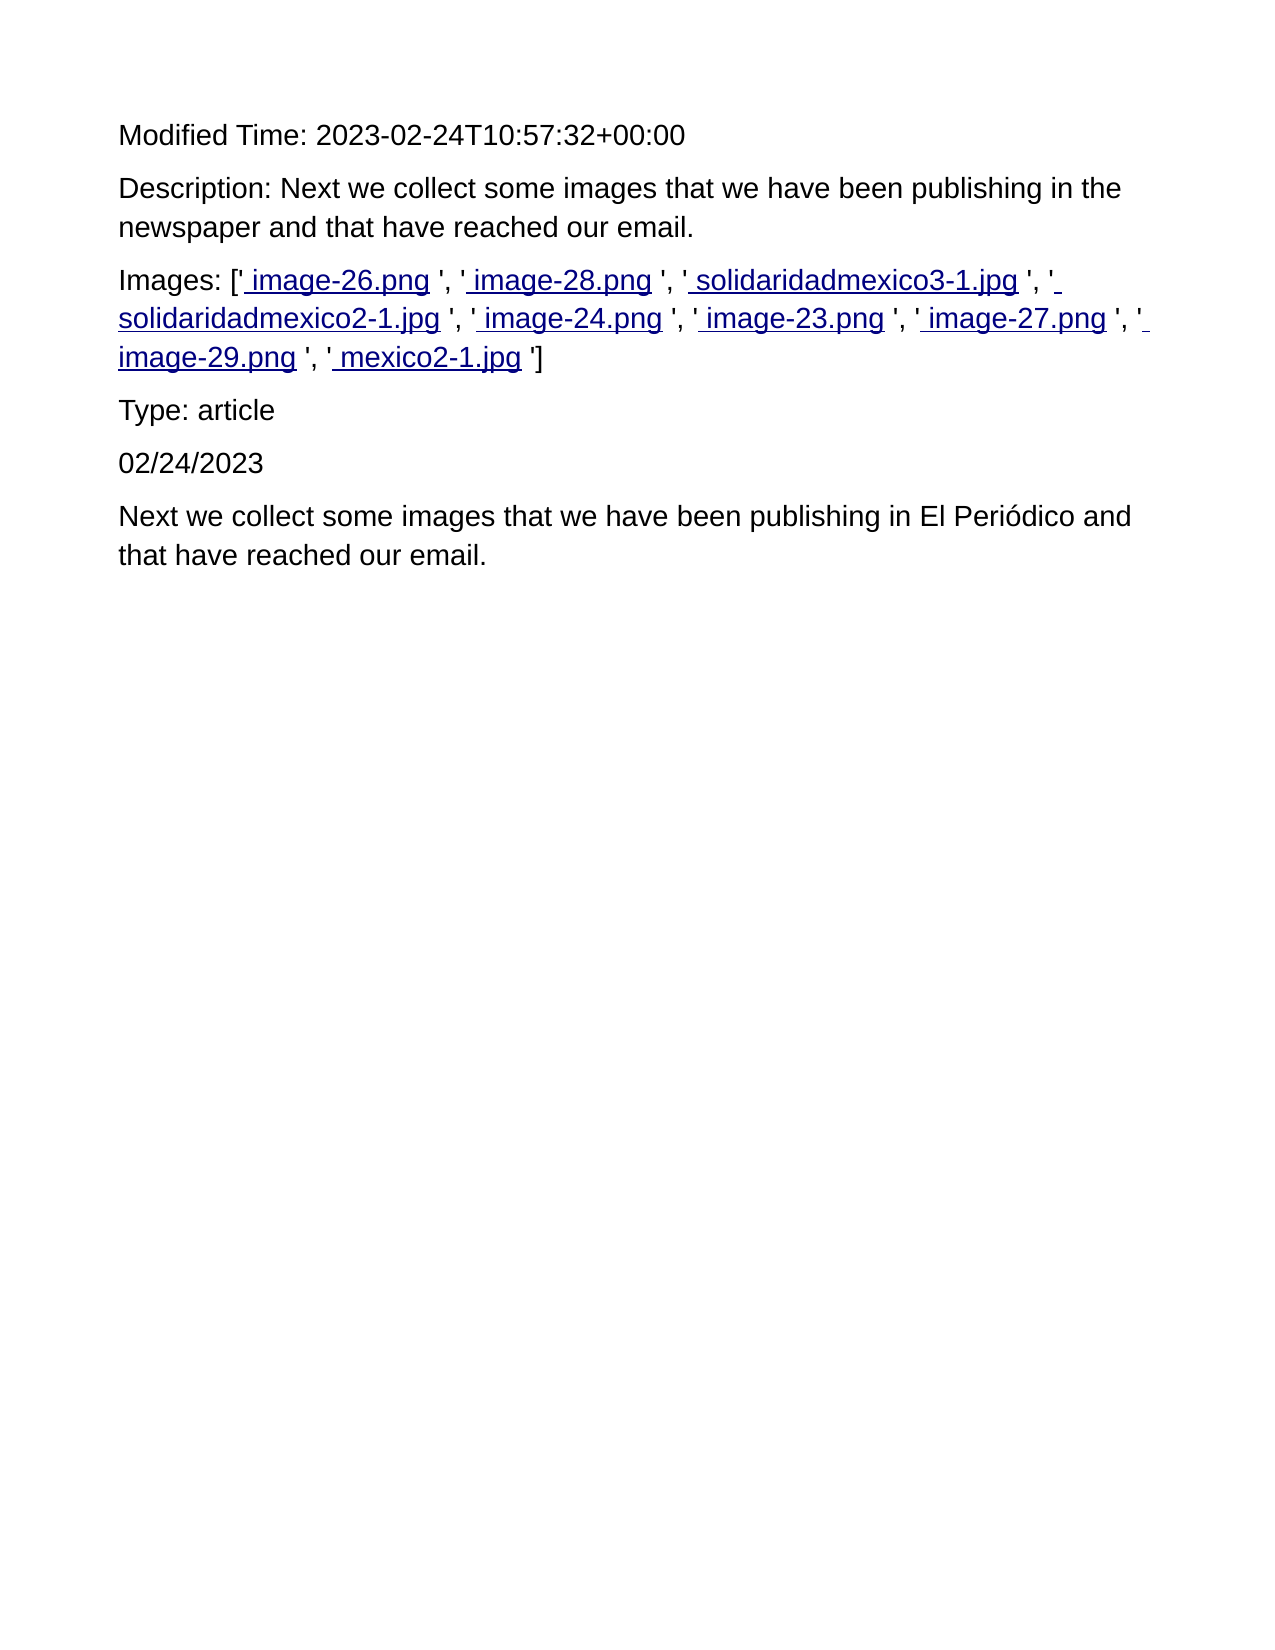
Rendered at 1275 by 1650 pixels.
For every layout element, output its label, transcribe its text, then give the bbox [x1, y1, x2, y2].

text Description: Next we collect some images that we have been publishing in the newspaper and that have reached our email. [118, 171, 1157, 243]
text Type: article [118, 393, 1157, 427]
text Modified Time: 2023-02-24T10:57:32+00:00 [118, 118, 1157, 152]
text Images: [' image-26.png ', ' image-28.png ', ' solidaridadmexico3-1.jpg ', ' solidaridadmexico2-1.jpg ', ' image-24.png ', ' image-23.png ', ' image-27.png ', ' image-29.png ', ' mexico2-1.jpg '] [118, 263, 1157, 373]
text Next we collect some images that we have been publishing in El Periódico and that have reached our email. [118, 499, 1157, 571]
text 02/24/2023 [118, 446, 1157, 480]
